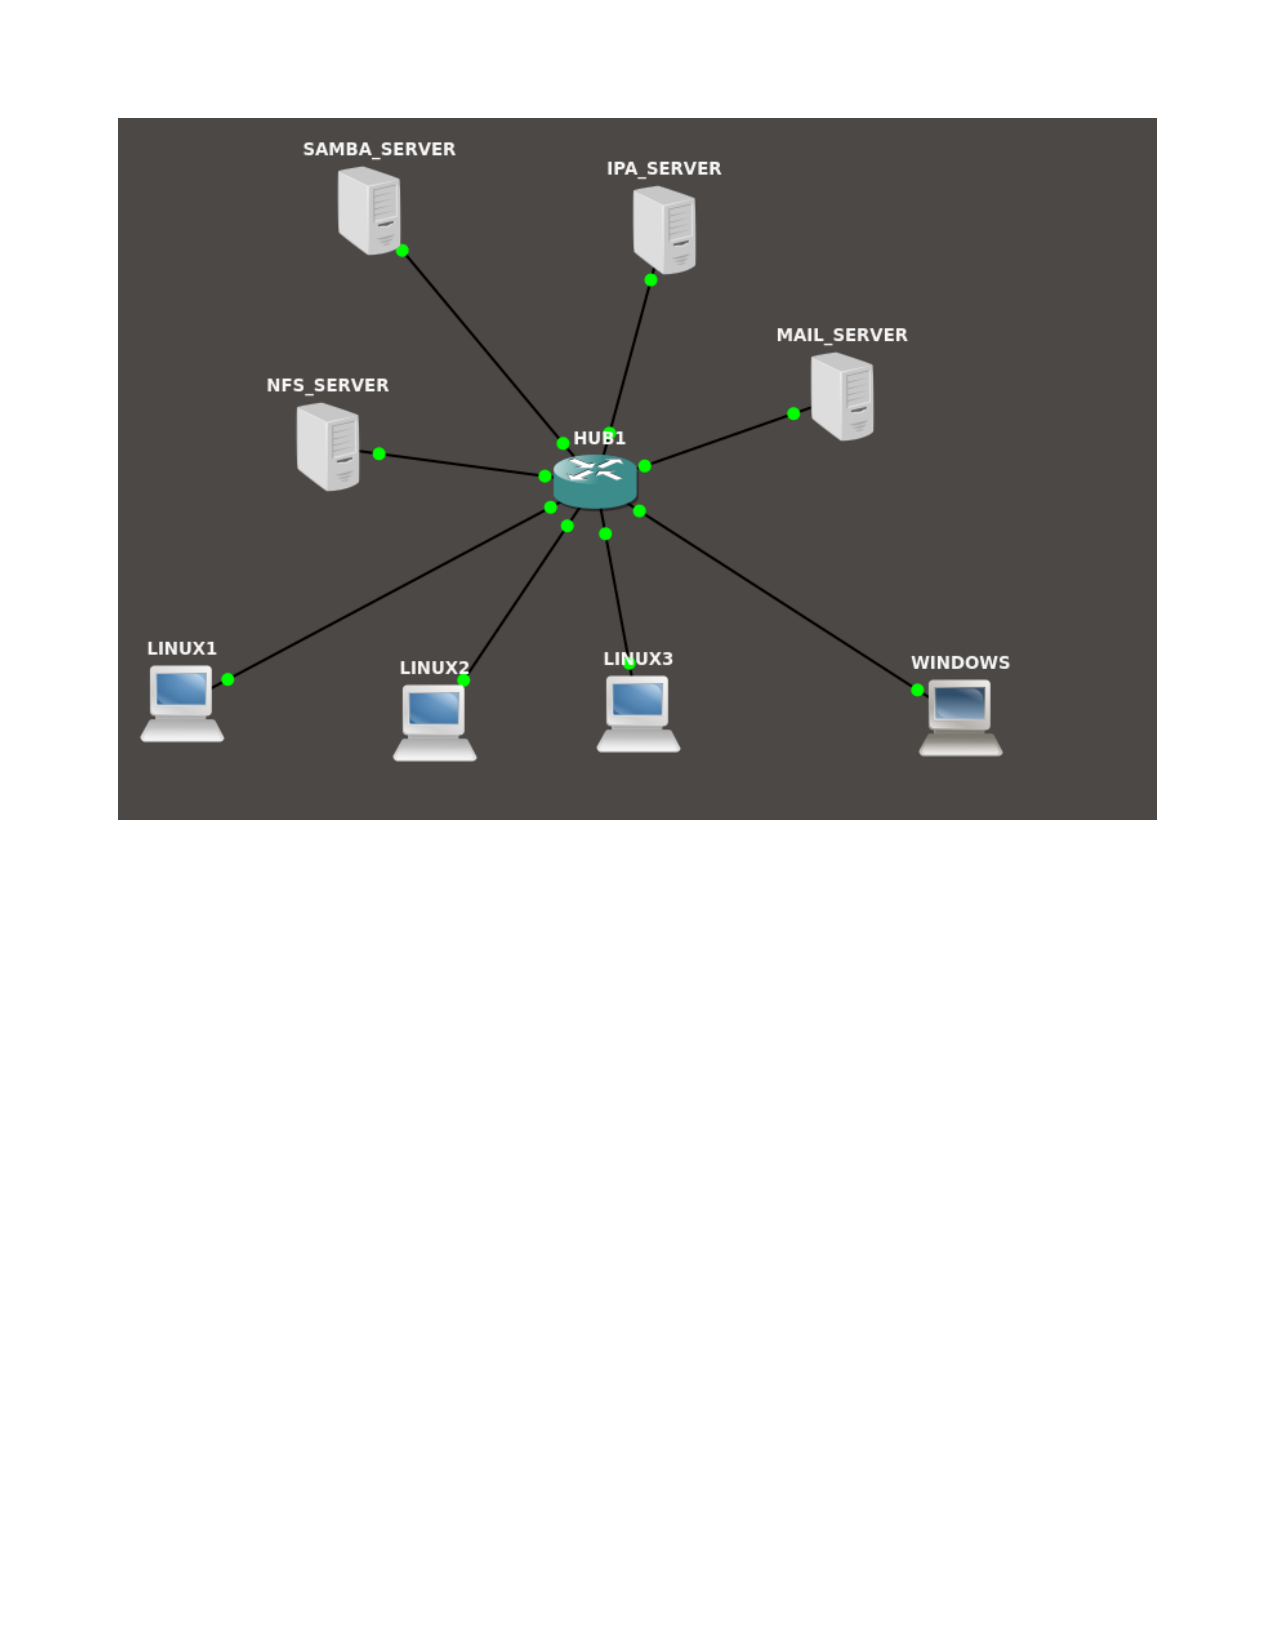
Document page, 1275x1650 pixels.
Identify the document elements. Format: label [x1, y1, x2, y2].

picture [118, 118, 1157, 820]
